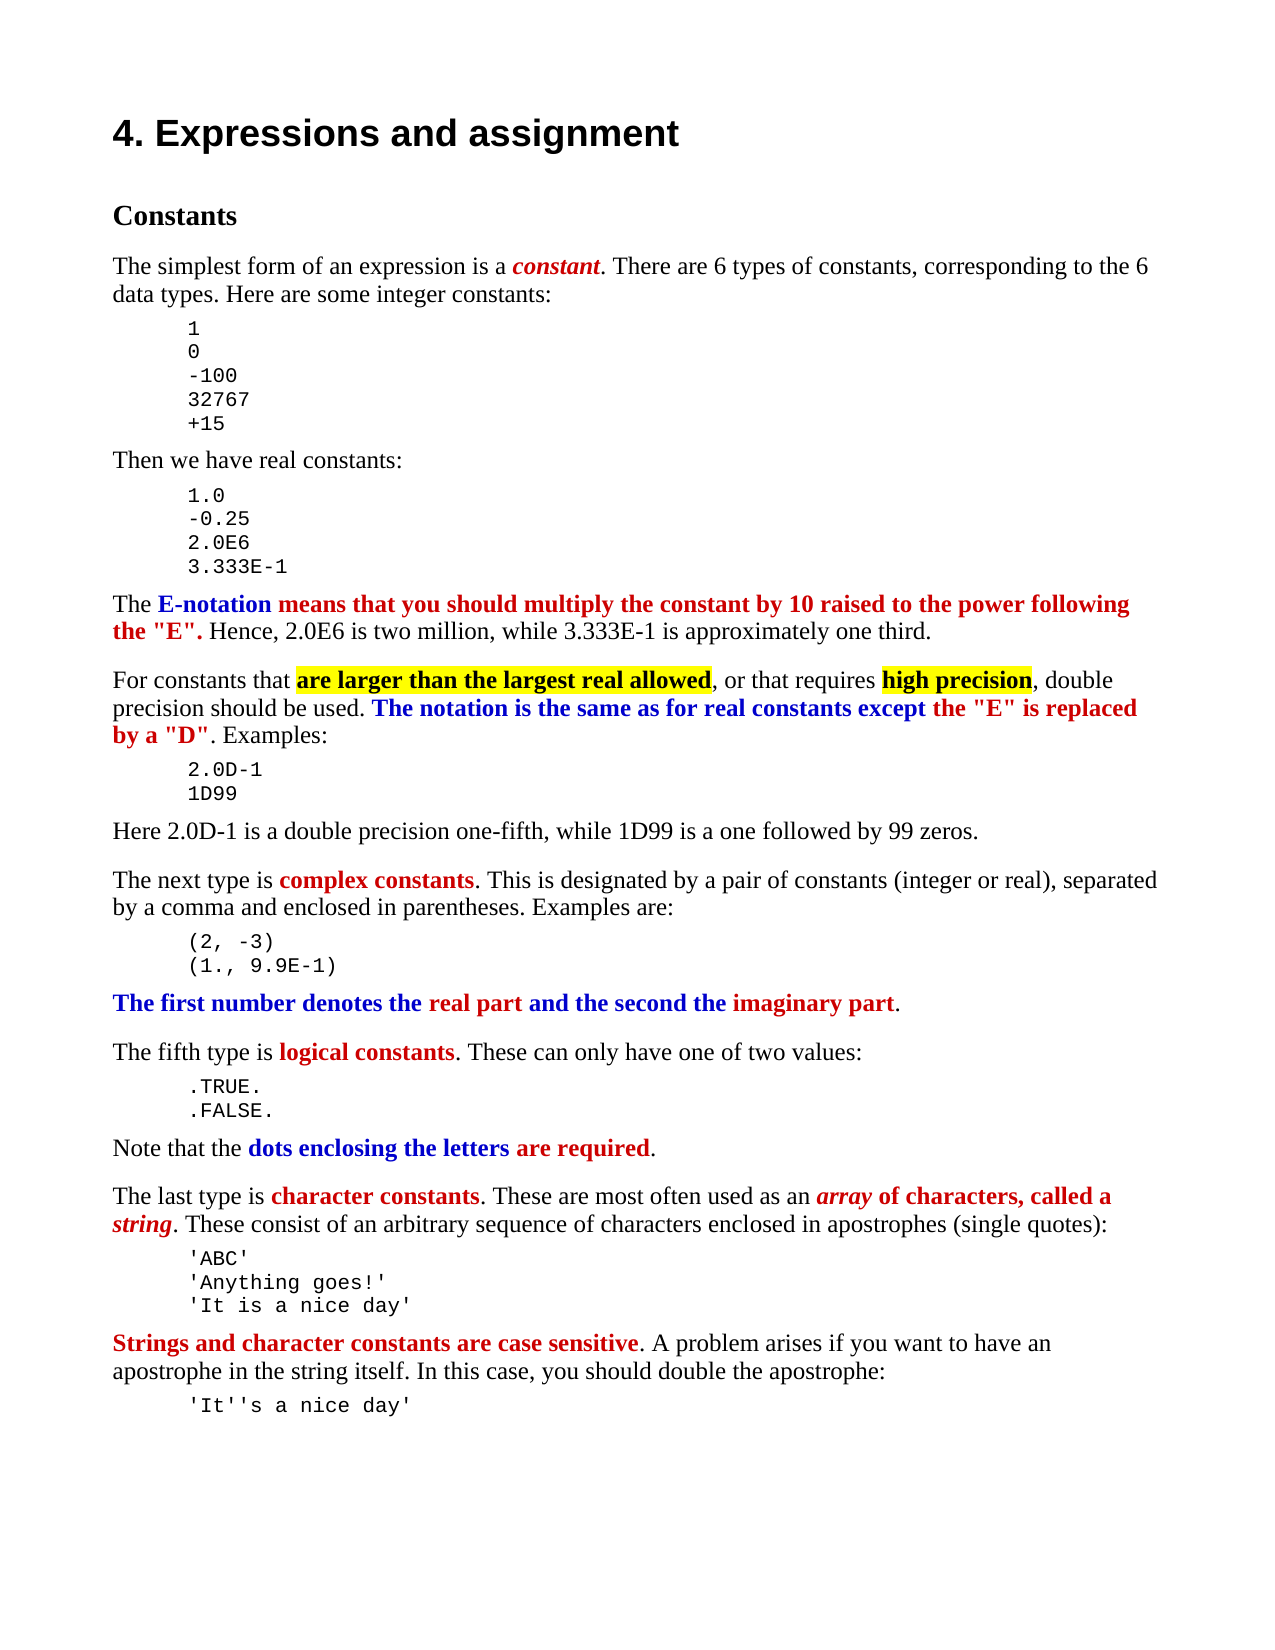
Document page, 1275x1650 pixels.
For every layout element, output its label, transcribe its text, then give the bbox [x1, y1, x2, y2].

text 2.0E6 [112, 532, 1162, 556]
text 2.0D-1 [112, 759, 1162, 783]
text Note that the dots enclosing the letters are required. [112, 1134, 1162, 1161]
text +15 [112, 412, 1162, 436]
text .TRUE. [112, 1076, 1162, 1099]
text 3.333E-1 [112, 556, 1162, 579]
text For constants that are larger than the largest real allowed, or that requires high precision, double precision should be used. The notation is the same as for real constants except the "E" is replaced by a "D". Examples: [112, 666, 1162, 749]
text 1D99 [112, 783, 1162, 807]
text The first number denotes the real part and the second the imaginary part. [112, 989, 1162, 1017]
text Here 2.0D-1 is a double precision one-fifth, while 1D99 is a one followed by 99 zeros. [112, 817, 1162, 845]
text The last type is character constants. These are most often used as an array of characters, called a string. These consist of an arbitrary sequence of characters enclosed in apostrophes (single quotes): [112, 1182, 1162, 1238]
text 0 [112, 342, 1162, 365]
text 32767 [112, 389, 1162, 412]
text 'It is a nice day' [112, 1295, 1162, 1319]
text -100 [112, 365, 1162, 389]
text The next type is complex constants. This is designated by a pair of constants (integer or real), separated by a comma and enclosed in parentheses. Examples are: [112, 866, 1162, 921]
text 1 [112, 318, 1162, 342]
text .FALSE. [112, 1099, 1162, 1123]
text Then we have real constants: [112, 447, 1162, 474]
text 'Anything goes!' [112, 1272, 1162, 1295]
text The fifth type is logical constants. These can only have one of two values: [112, 1038, 1162, 1066]
text 'ABC' [112, 1248, 1162, 1272]
text -0.25 [112, 508, 1162, 532]
subtitle 4. Expressions and assignment [112, 112, 1162, 155]
text Strings and character constants are case sensitive. A problem arises if you want to have an apostrophe in the string itself. In this case, you should double the apostrophe: [112, 1329, 1162, 1385]
text (1., 9.9E-1) [112, 955, 1162, 979]
text The simplest form of an expression is a constant. There are 6 types of constants, corresponding to the 6 data types. Here are some integer constants: [112, 252, 1162, 307]
text (2, -3) [112, 932, 1162, 955]
text 'It''s a nice day' [112, 1395, 1162, 1419]
text Constants [112, 199, 1162, 231]
text 1.0 [112, 485, 1162, 508]
text The E-notation means that you should multiply the constant by 10 raised to the power following the "E". Hence, 2.0E6 is two million, while 3.333E-1 is approximately one third. [112, 590, 1162, 645]
